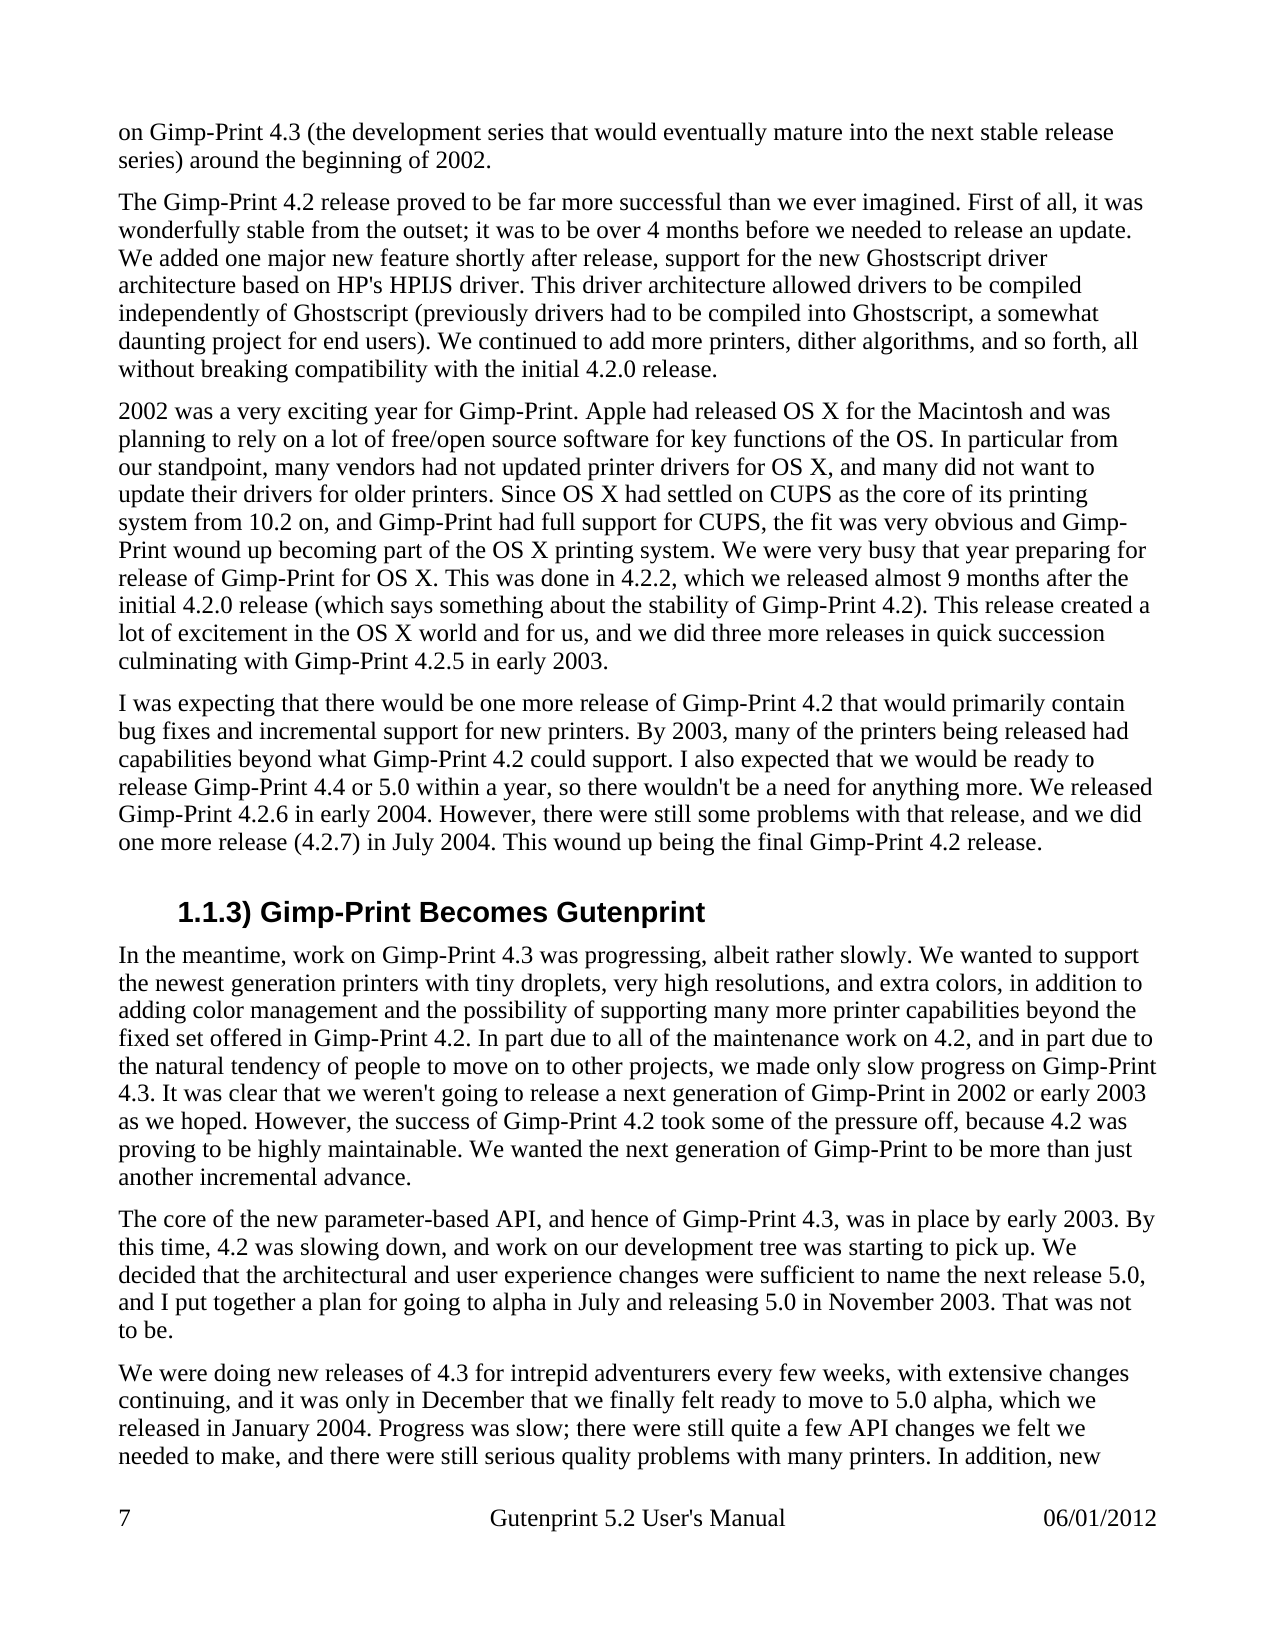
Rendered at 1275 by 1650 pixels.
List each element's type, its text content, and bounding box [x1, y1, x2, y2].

text 2002 was a very exciting year for Gimp-Print. Apple had released OS X for the Macintosh and was planning to rely on a lot of free/open source software for key functions of the OS. In particular from our standpoint, many vendors had not updated printer drivers for OS X, and many did not want to update their drivers for older printers. Since OS X had settled on CUPS as the core of its printing system from 10.2 on, and Gimp-Print had full support for CUPS, the fit was very obvious and Gimp-Print wound up becoming part of the OS X printing system. We were very busy that year preparing for release of Gimp-Print for OS X. This was done in 4.2.2, which we released almost 9 months after the initial 4.2.0 release (which says something about the stability of Gimp-Print 4.2). This release created a lot of excitement in the OS X world and for us, and we did three more releases in quick succession culminating with Gimp-Print 4.2.5 in early 2003. [118, 397, 1157, 674]
text The core of the new parameter-based API, and hence of Gimp-Print 4.3, was in place by early 2003. By this time, 4.2 was slowing down, and work on our development tree was starting to pick up. We decided that the architectural and user experience changes were sufficient to name the next release 5.0, and I put together a plan for going to alpha in July and releasing 5.0 in November 2003. That was not to be. [118, 1205, 1157, 1344]
text We were doing new releases of 4.3 for intrepid adventurers every few weeks, with extensive changes continuing, and it was only in December that we finally felt ready to move to 5.0 alpha, which we released in January 2004. Progress was slow; there were still quite a few API changes we felt we needed to make, and there were still serious quality problems with many printers. In addition, new [118, 1359, 1157, 1470]
text The Gimp-Print 4.2 release proved to be far more successful than we ever imagined. First of all, it was wonderfully stable from the outset; it was to be over 4 months before we needed to release an update. We added one major new feature shortly after release, support for the new Ghostscript driver architecture based on HP's HPIJS driver. This driver architecture allowed drivers to be compiled independently of Ghostscript (previously drivers had to be compiled into Ghostscript, a somewhat daunting project for end users). We continued to add more printers, dither algorithms, and so forth, all without breaking compatibility with the initial 4.2.0 release. [118, 188, 1157, 382]
text on Gimp-Print 4.3 (the development series that would eventually mature into the next stable release series) around the beginning of 2002. [118, 118, 1157, 173]
subtitle Gimp-Print Becomes Gutenprint [177, 896, 1157, 928]
text I was expecting that there would be one more release of Gimp-Print 4.2 that would primarily contain bug fixes and incremental support for new printers. By 2003, many of the printers being released had capabilities beyond what Gimp-Print 4.2 could support. I also expected that we would be ready to release Gimp-Print 4.4 or 5.0 within a year, so there wouldn't be a need for anything more. We released Gimp-Print 4.2.6 in early 2004. However, there were still some problems with that release, and we did one more release (4.2.7) in July 2004. This wound up being the final Gimp-Print 4.2 release. [118, 689, 1157, 856]
text In the meantime, work on Gimp-Print 4.3 was progressing, albeit rather slowly. We wanted to support the newest generation printers with tiny droplets, very high resolutions, and extra colors, in addition to adding color management and the possibility of supporting many more printer capabilities beyond the fixed set offered in Gimp-Print 4.2. In part due to all of the maintenance work on 4.2, and in part due to the natural tendency of people to move on to other projects, we made only slow progress on Gimp-Print 4.3. It was clear that we weren't going to release a next generation of Gimp-Print in 2002 or early 2003 as we hoped. However, the success of Gimp-Print 4.2 took some of the pressure off, because 4.2 was proving to be highly maintainable. We wanted the next generation of Gimp-Print to be more than just another incremental advance. [118, 941, 1157, 1190]
